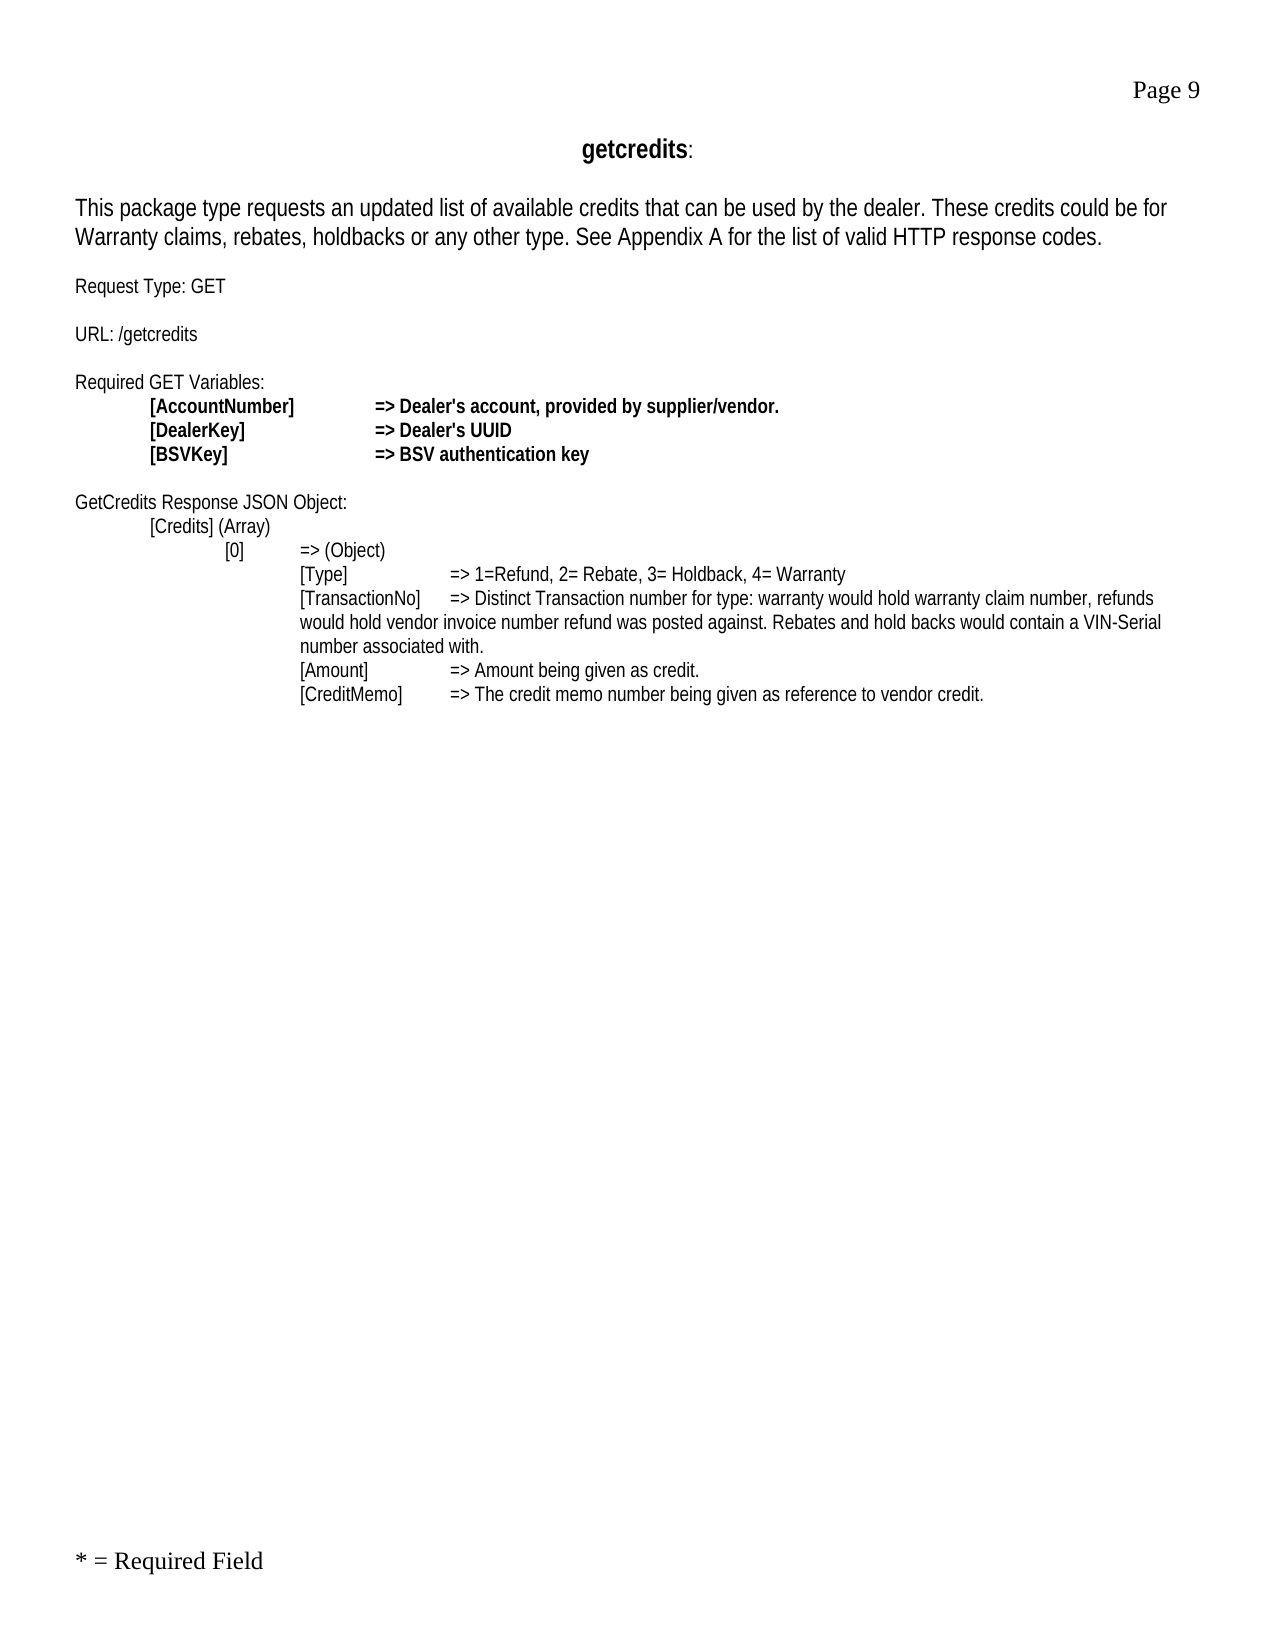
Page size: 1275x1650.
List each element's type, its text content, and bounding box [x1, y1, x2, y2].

text [DealerKey] => Dealer's UUID [75, 418, 1200, 442]
text URL: /getcredits [75, 322, 1200, 346]
text [TransactionNo] => Distinct Transaction number for type: warranty would hold warranty claim number, refunds would hold vendor invoice number refund was posted against. Rebates and hold backs would contain a VIN-Serial number associated with. [300, 586, 1200, 657]
text Request Type: GET [75, 274, 1200, 298]
text [BSVKey] => BSV authentication key [75, 442, 1200, 466]
text Required GET Variables: [75, 370, 1200, 394]
text [Amount] => Amount being given as credit. [75, 657, 1200, 681]
text This package type requests an updated list of available credits that can be used by the dealer. These credits could be for Warranty claims, rebates, holdbacks or any other type. See Appendix A for the list of valid HTTP response codes. [75, 193, 1200, 250]
text [CreditMemo] => The credit memo number being given as reference to vendor credit. [75, 681, 1200, 705]
text [Credits] (Array) [75, 514, 1200, 538]
text [AccountNumber] => Dealer's account, provided by supplier/vendor. [75, 394, 1200, 418]
text GetCredits Response JSON Object: [75, 490, 1200, 514]
text getcredits: [75, 133, 1200, 164]
text [0] => (Object) [75, 538, 1200, 562]
text [Type] => 1=Refund, 2= Rebate, 3= Holdback, 4= Warranty [75, 562, 1200, 586]
